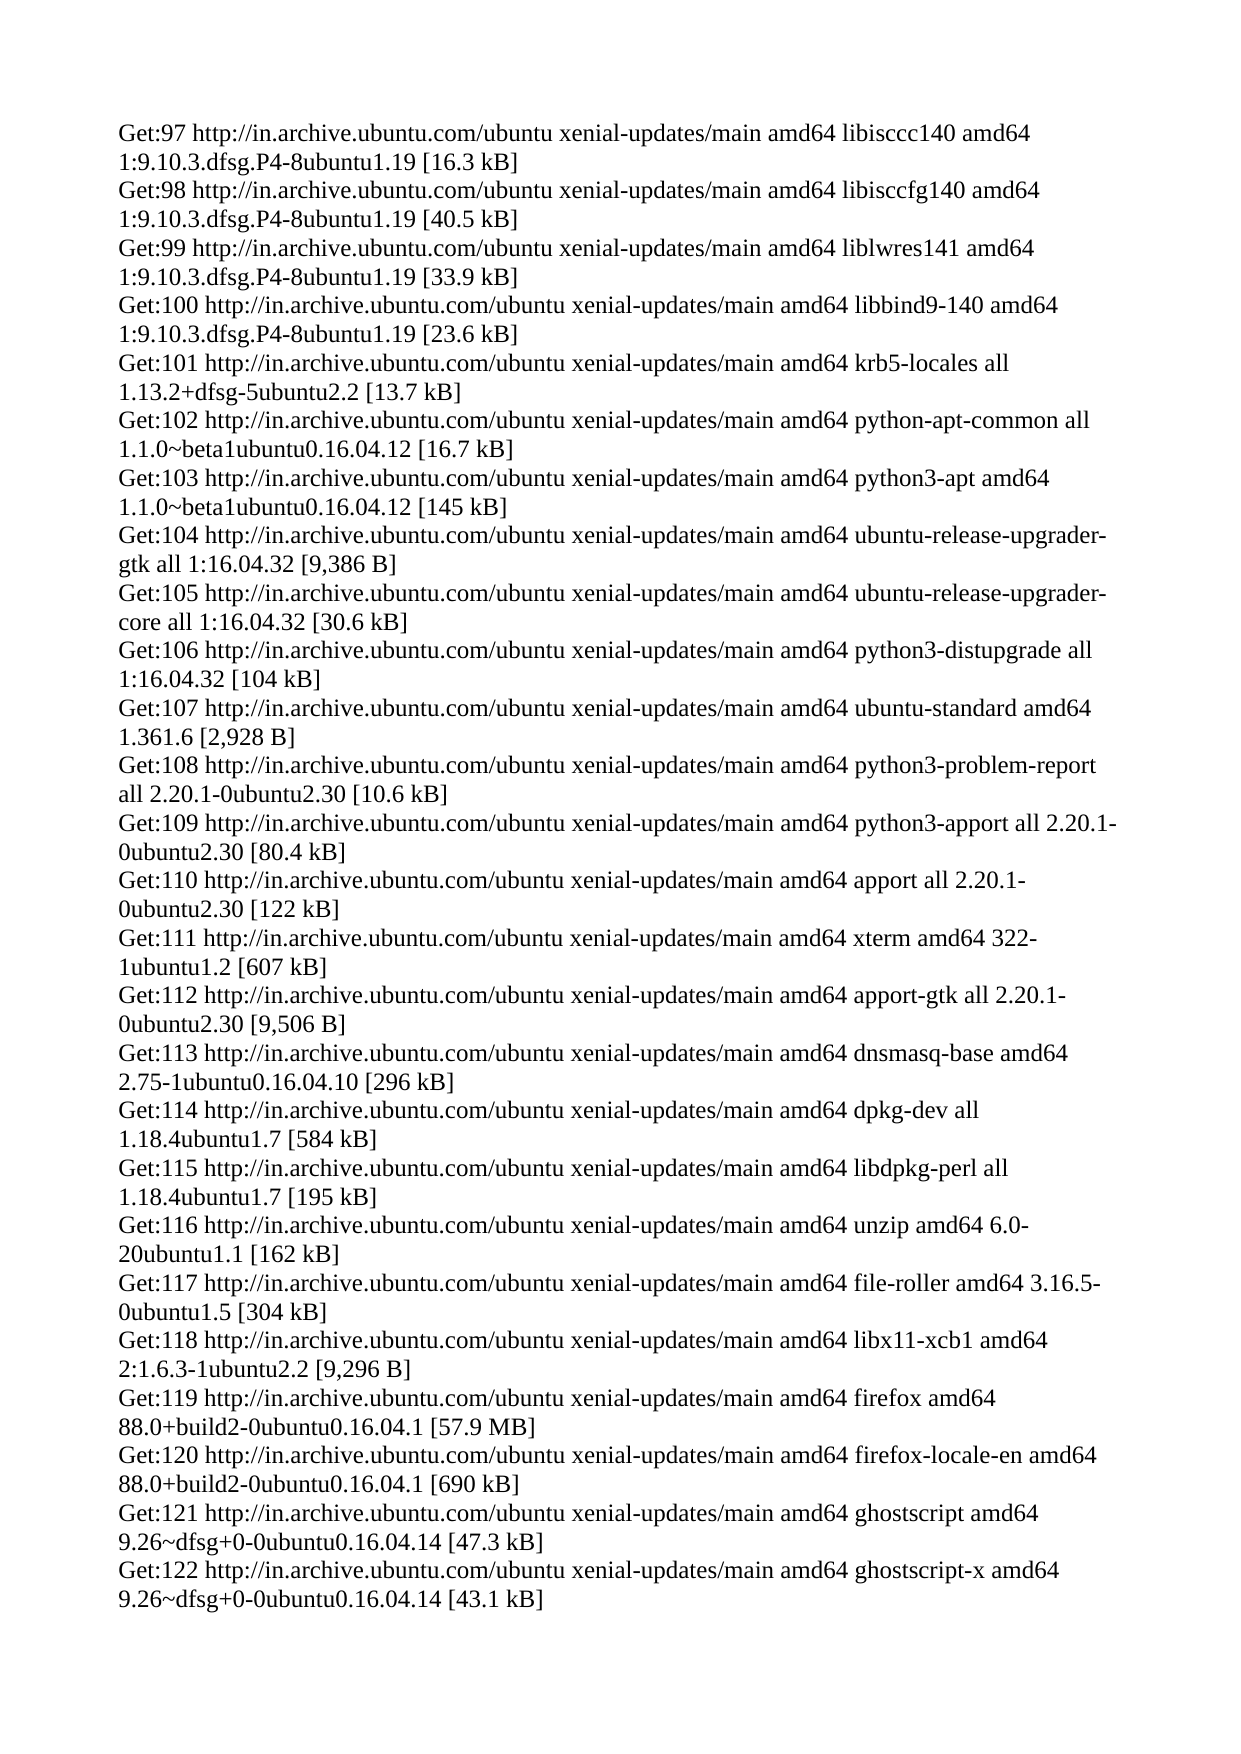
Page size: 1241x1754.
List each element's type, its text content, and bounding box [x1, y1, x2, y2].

text Get:109 http://in.archive.ubuntu.com/ubuntu xenial-updates/main amd64 python3-apport all 2.20.1-0ubuntu2.30 [80.4 kB] [118, 808, 1122, 866]
text Get:104 http://in.archive.ubuntu.com/ubuntu xenial-updates/main amd64 ubuntu-release-upgrader-gtk all 1:16.04.32 [9,386 B] [118, 521, 1122, 578]
text Get:114 http://in.archive.ubuntu.com/ubuntu xenial-updates/main amd64 dpkg-dev all 1.18.4ubuntu1.7 [584 kB] [118, 1096, 1122, 1153]
text Get:107 http://in.archive.ubuntu.com/ubuntu xenial-updates/main amd64 ubuntu-standard amd64 1.361.6 [2,928 B] [118, 693, 1122, 751]
text Get:116 http://in.archive.ubuntu.com/ubuntu xenial-updates/main amd64 unzip amd64 6.0-20ubuntu1.1 [162 kB] [118, 1211, 1122, 1268]
text Get:99 http://in.archive.ubuntu.com/ubuntu xenial-updates/main amd64 liblwres141 amd64 1:9.10.3.dfsg.P4-8ubuntu1.19 [33.9 kB] [118, 233, 1122, 291]
text Get:121 http://in.archive.ubuntu.com/ubuntu xenial-updates/main amd64 ghostscript amd64 9.26~dfsg+0-0ubuntu0.16.04.14 [47.3 kB] [118, 1498, 1122, 1556]
text Get:105 http://in.archive.ubuntu.com/ubuntu xenial-updates/main amd64 ubuntu-release-upgrader-core all 1:16.04.32 [30.6 kB] [118, 578, 1122, 636]
text Get:106 http://in.archive.ubuntu.com/ubuntu xenial-updates/main amd64 python3-distupgrade all 1:16.04.32 [104 kB] [118, 636, 1122, 693]
text Get:103 http://in.archive.ubuntu.com/ubuntu xenial-updates/main amd64 python3-apt amd64 1.1.0~beta1ubuntu0.16.04.12 [145 kB] [118, 463, 1122, 521]
text Get:119 http://in.archive.ubuntu.com/ubuntu xenial-updates/main amd64 firefox amd64 88.0+build2-0ubuntu0.16.04.1 [57.9 MB] [118, 1383, 1122, 1441]
text Get:112 http://in.archive.ubuntu.com/ubuntu xenial-updates/main amd64 apport-gtk all 2.20.1-0ubuntu2.30 [9,506 B] [118, 981, 1122, 1038]
text Get:97 http://in.archive.ubuntu.com/ubuntu xenial-updates/main amd64 libisccc140 amd64 1:9.10.3.dfsg.P4-8ubuntu1.19 [16.3 kB] [118, 118, 1122, 176]
text Get:110 http://in.archive.ubuntu.com/ubuntu xenial-updates/main amd64 apport all 2.20.1-0ubuntu2.30 [122 kB] [118, 866, 1122, 923]
text Get:111 http://in.archive.ubuntu.com/ubuntu xenial-updates/main amd64 xterm amd64 322-1ubuntu1.2 [607 kB] [118, 923, 1122, 981]
text Get:113 http://in.archive.ubuntu.com/ubuntu xenial-updates/main amd64 dnsmasq-base amd64 2.75-1ubuntu0.16.04.10 [296 kB] [118, 1038, 1122, 1096]
text Get:115 http://in.archive.ubuntu.com/ubuntu xenial-updates/main amd64 libdpkg-perl all 1.18.4ubuntu1.7 [195 kB] [118, 1153, 1122, 1211]
text Get:98 http://in.archive.ubuntu.com/ubuntu xenial-updates/main amd64 libisccfg140 amd64 1:9.10.3.dfsg.P4-8ubuntu1.19 [40.5 kB] [118, 176, 1122, 233]
text Get:122 http://in.archive.ubuntu.com/ubuntu xenial-updates/main amd64 ghostscript-x amd64 9.26~dfsg+0-0ubuntu0.16.04.14 [43.1 kB] [118, 1556, 1122, 1613]
text Get:102 http://in.archive.ubuntu.com/ubuntu xenial-updates/main amd64 python-apt-common all 1.1.0~beta1ubuntu0.16.04.12 [16.7 kB] [118, 406, 1122, 463]
text Get:120 http://in.archive.ubuntu.com/ubuntu xenial-updates/main amd64 firefox-locale-en amd64 88.0+build2-0ubuntu0.16.04.1 [690 kB] [118, 1441, 1122, 1498]
text Get:100 http://in.archive.ubuntu.com/ubuntu xenial-updates/main amd64 libbind9-140 amd64 1:9.10.3.dfsg.P4-8ubuntu1.19 [23.6 kB] [118, 291, 1122, 348]
text Get:117 http://in.archive.ubuntu.com/ubuntu xenial-updates/main amd64 file-roller amd64 3.16.5-0ubuntu1.5 [304 kB] [118, 1268, 1122, 1326]
text Get:108 http://in.archive.ubuntu.com/ubuntu xenial-updates/main amd64 python3-problem-report all 2.20.1-0ubuntu2.30 [10.6 kB] [118, 751, 1122, 808]
text Get:101 http://in.archive.ubuntu.com/ubuntu xenial-updates/main amd64 krb5-locales all 1.13.2+dfsg-5ubuntu2.2 [13.7 kB] [118, 348, 1122, 406]
text Get:118 http://in.archive.ubuntu.com/ubuntu xenial-updates/main amd64 libx11-xcb1 amd64 2:1.6.3-1ubuntu2.2 [9,296 B] [118, 1326, 1122, 1383]
